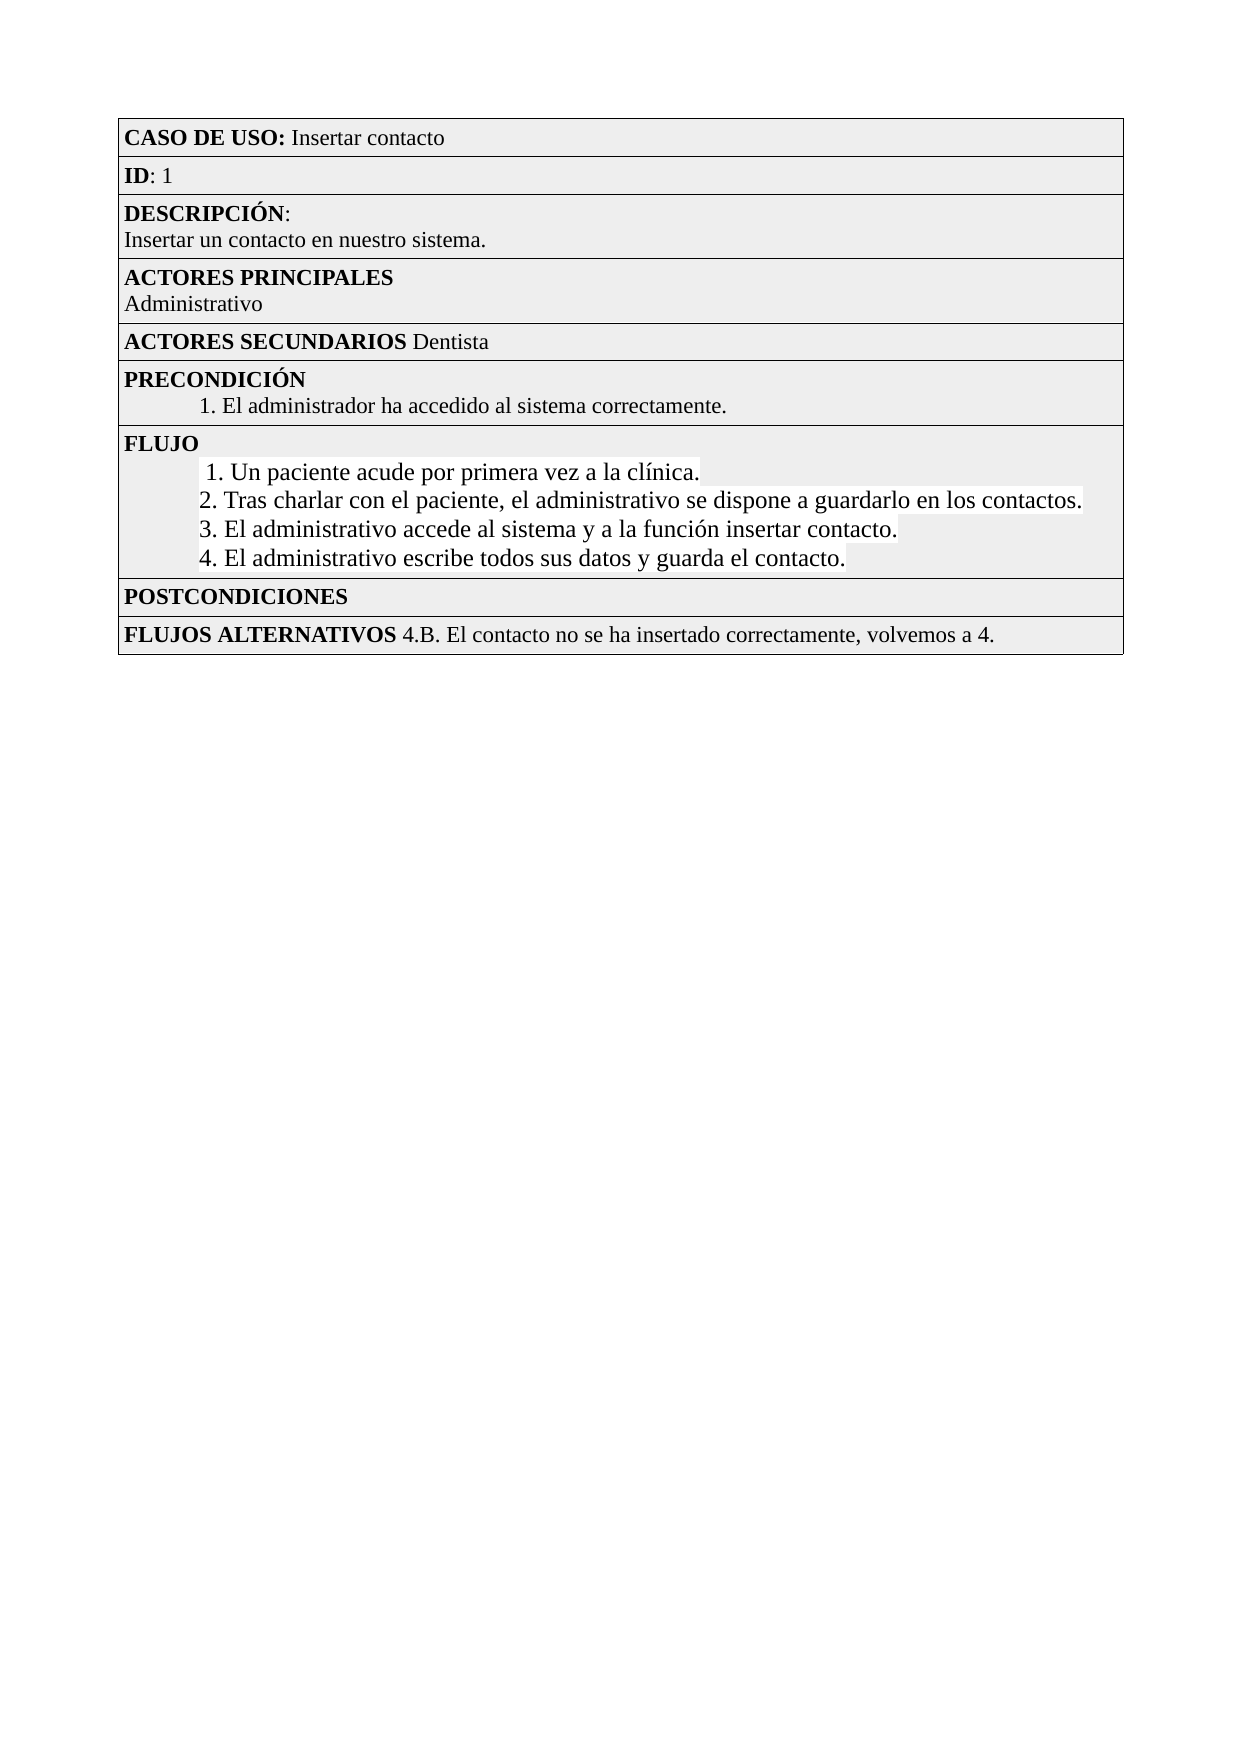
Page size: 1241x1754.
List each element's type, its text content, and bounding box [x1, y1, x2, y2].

table_cell PRECONDICIÓN 1. El administrador ha accedido al sistema correctamente. [119, 361, 1123, 425]
table_cell ID: 1 [119, 157, 1123, 194]
table_cell DESCRIPCIÓN: Insertar un contacto en nuestro sistema. [119, 195, 1123, 258]
table_cell ACTORES PRINCIPALES Administrativo [119, 259, 1123, 322]
table_header CASO DE USO: Insertar contacto [119, 119, 1123, 156]
table_cell FLUJOS ALTERNATIVOS 4.B. El contacto no se ha insertado correctamente, volvemos a 4. [119, 617, 1123, 653]
table_cell ACTORES SECUNDARIOS Dentista [119, 324, 1123, 360]
table_cell FLUJO 1. Un paciente acude por primera vez a la clínica. 2. Tras charlar con el paciente, el administrativo se dispone a guardarlo en los contactos. 3. El administrativo accede al sistema y a la función insertar contacto. 4. El administrativo escribe todos sus datos y guarda el contacto. [119, 426, 1123, 578]
table_cell POSTCONDICIONES [119, 579, 1123, 616]
